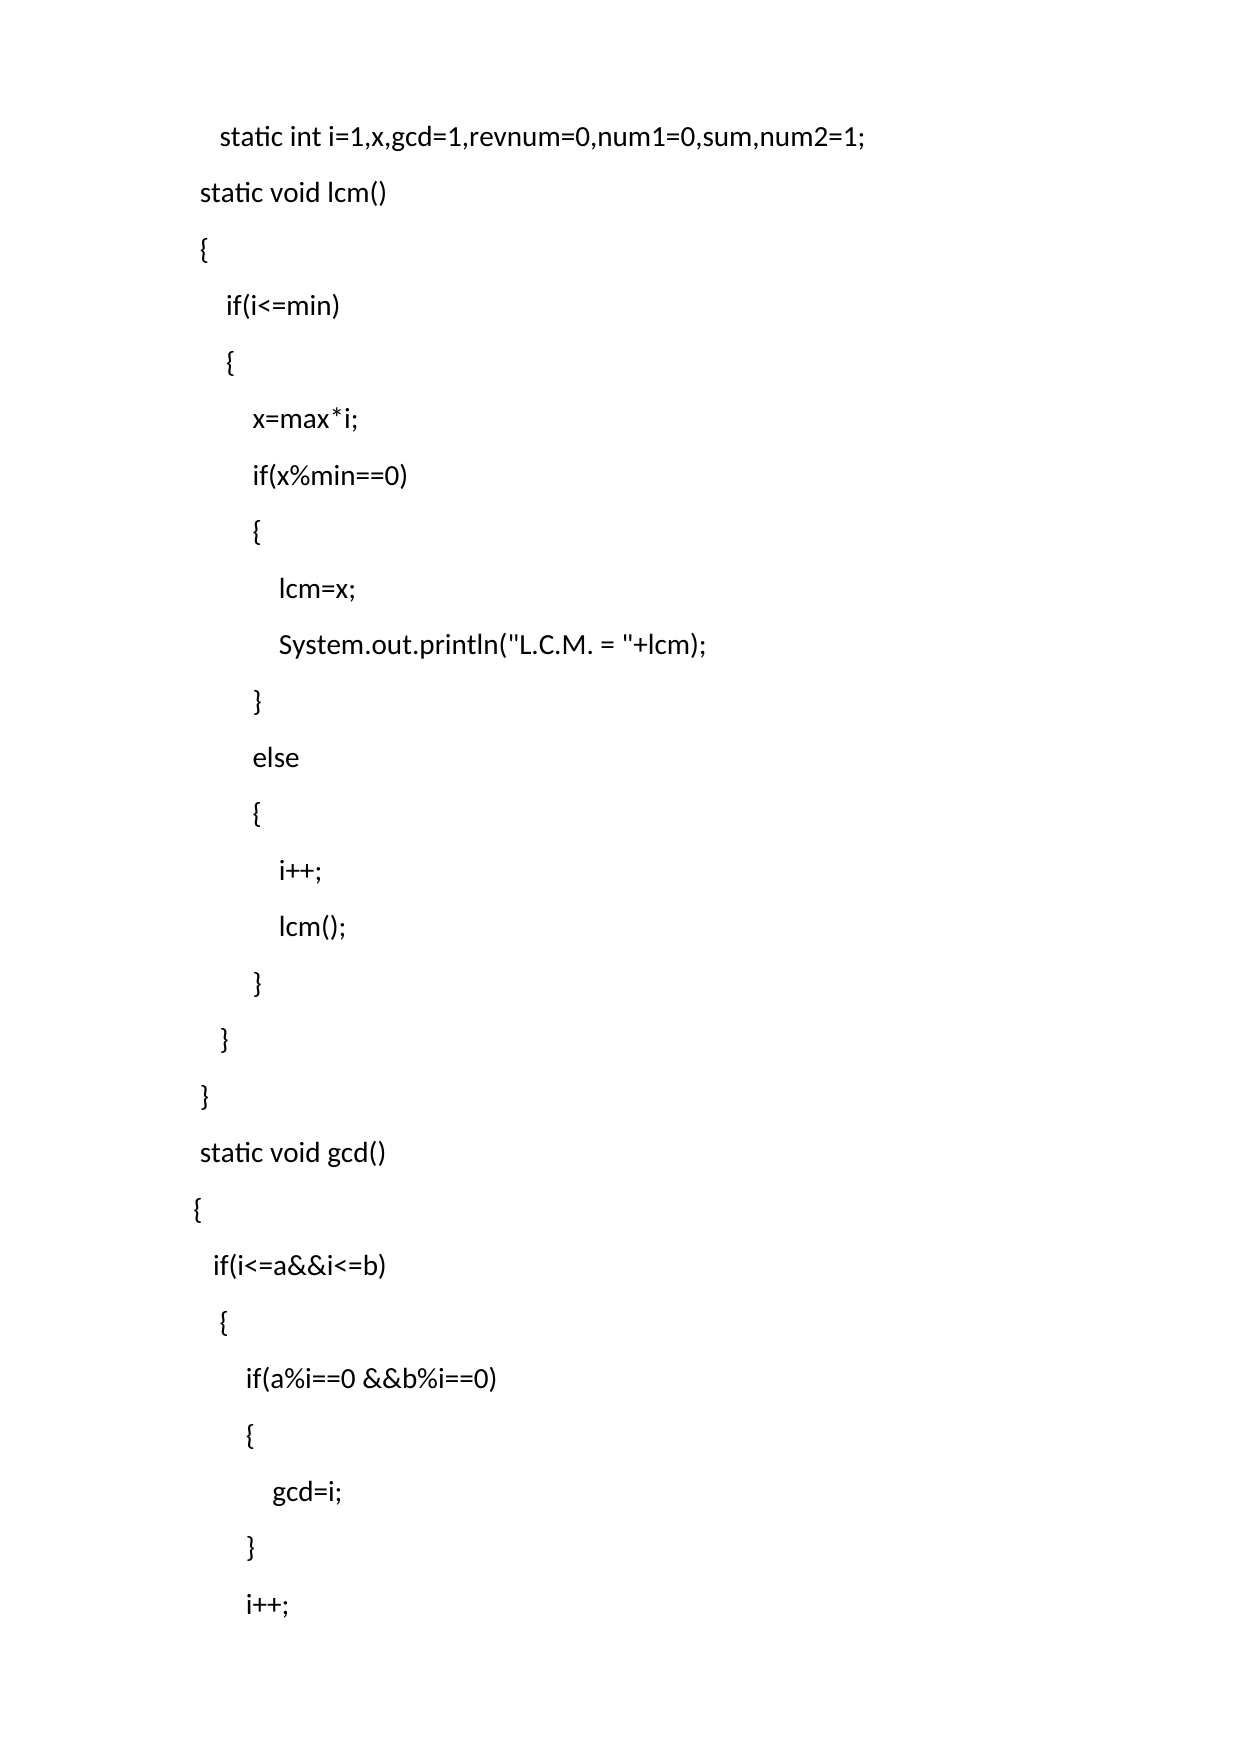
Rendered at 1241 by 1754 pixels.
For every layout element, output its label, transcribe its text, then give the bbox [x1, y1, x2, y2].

text { [193, 513, 1122, 549]
text static void lcm() [193, 174, 1122, 210]
text if(a%i==0 &&b%i==0) [193, 1360, 1122, 1396]
text } [193, 965, 1122, 1001]
text { [193, 1191, 1122, 1226]
text { [193, 231, 1122, 267]
text static void gcd() [193, 1134, 1122, 1170]
text lcm=x; [193, 570, 1122, 605]
text { [193, 796, 1122, 831]
text { [193, 1417, 1122, 1452]
text } [193, 1078, 1122, 1113]
text gcd=i; [193, 1473, 1122, 1509]
text System.out.println("L.C.M. = "+lcm); [193, 626, 1122, 662]
text { [193, 1304, 1122, 1339]
text if(x%min==0) [193, 457, 1122, 492]
text { [193, 344, 1122, 379]
text else [193, 739, 1122, 775]
text } [193, 683, 1122, 718]
text static int i=1,x,gcd=1,revnum=0,num1=0,sum,num2=1; [193, 118, 1122, 154]
text i++; [193, 1586, 1122, 1622]
text } [193, 1529, 1122, 1565]
text if(i<=min) [193, 287, 1122, 323]
text x=max*i; [193, 400, 1122, 436]
text } [193, 1021, 1122, 1057]
text lcm(); [193, 908, 1122, 944]
text if(i<=a&&i<=b) [193, 1247, 1122, 1283]
text i++; [193, 852, 1122, 888]
